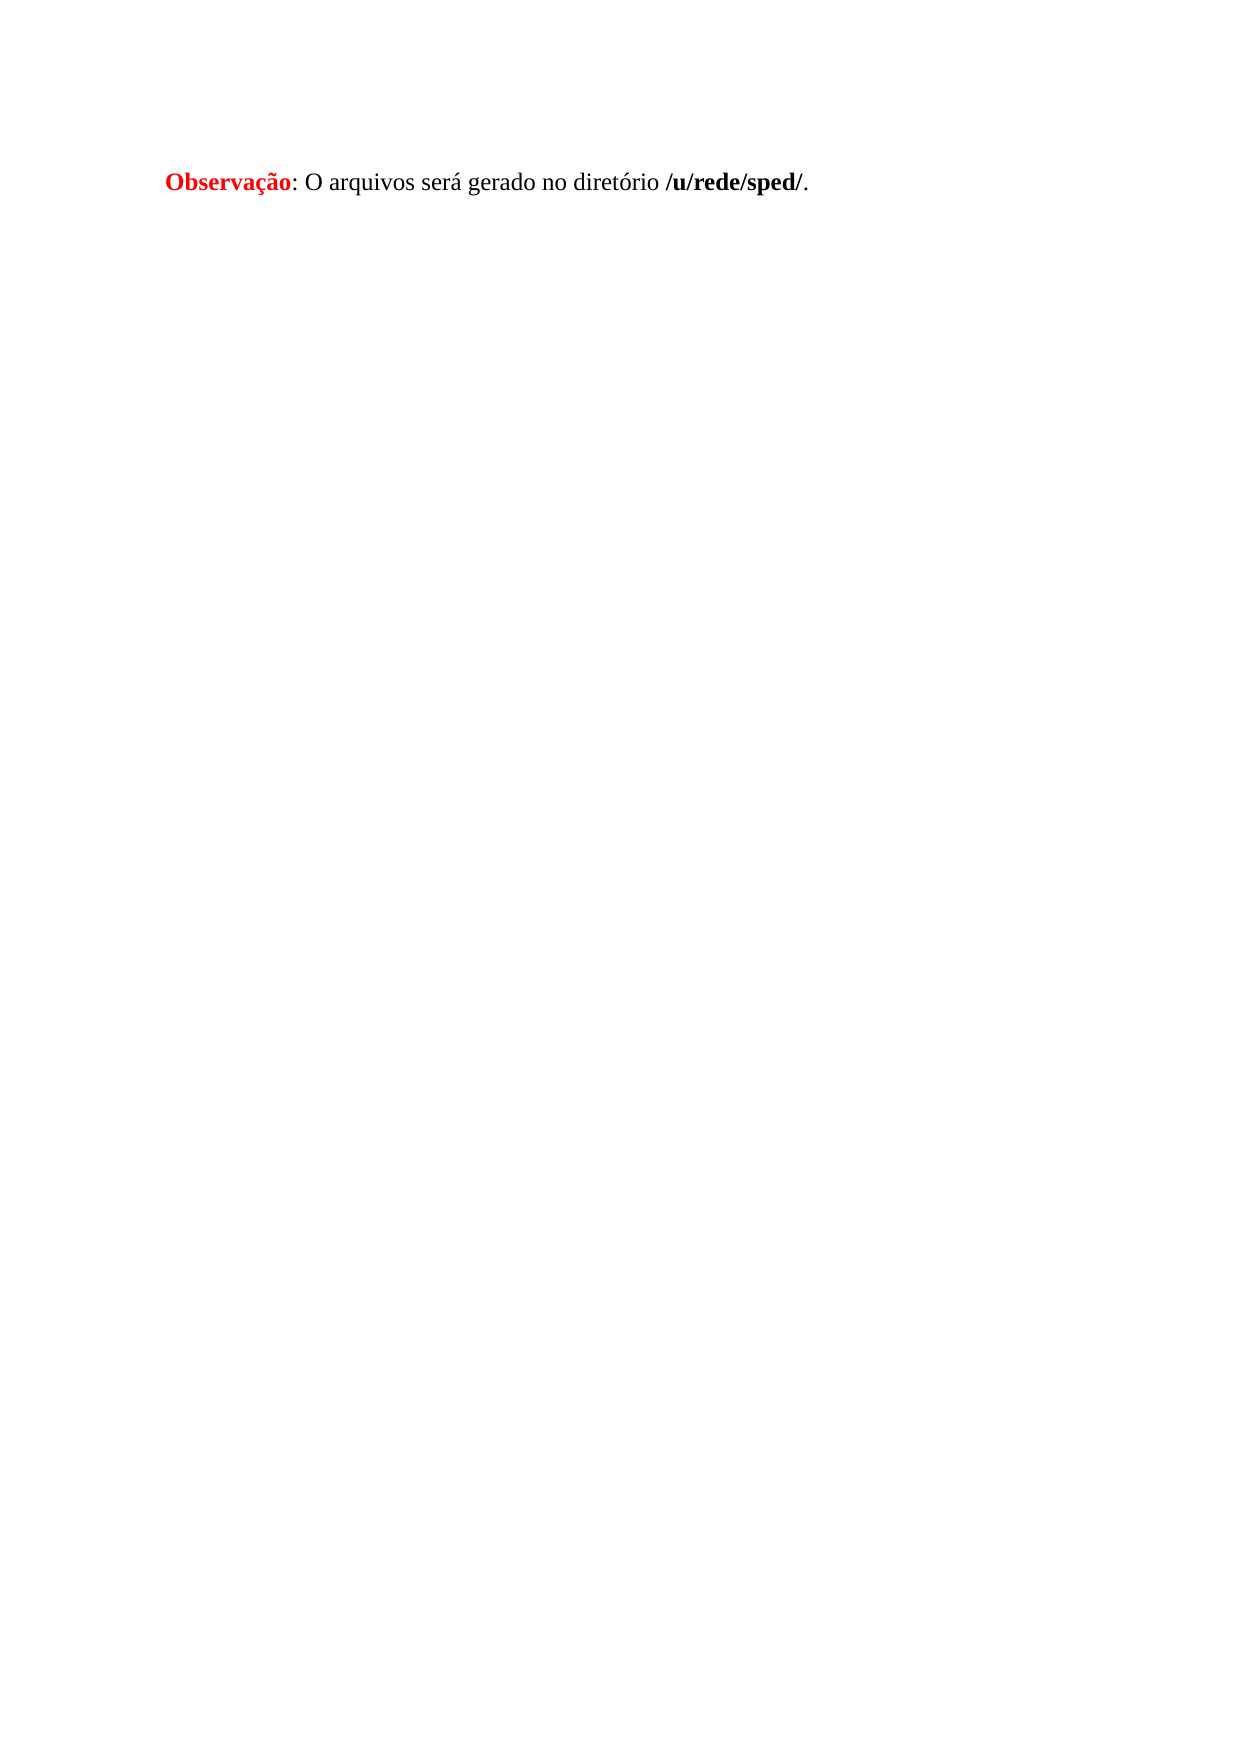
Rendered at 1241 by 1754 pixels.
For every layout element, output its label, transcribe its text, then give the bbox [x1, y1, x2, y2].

text Observação: O arquivos será gerado no diretório /u/rede/sped/. [165, 167, 1122, 196]
